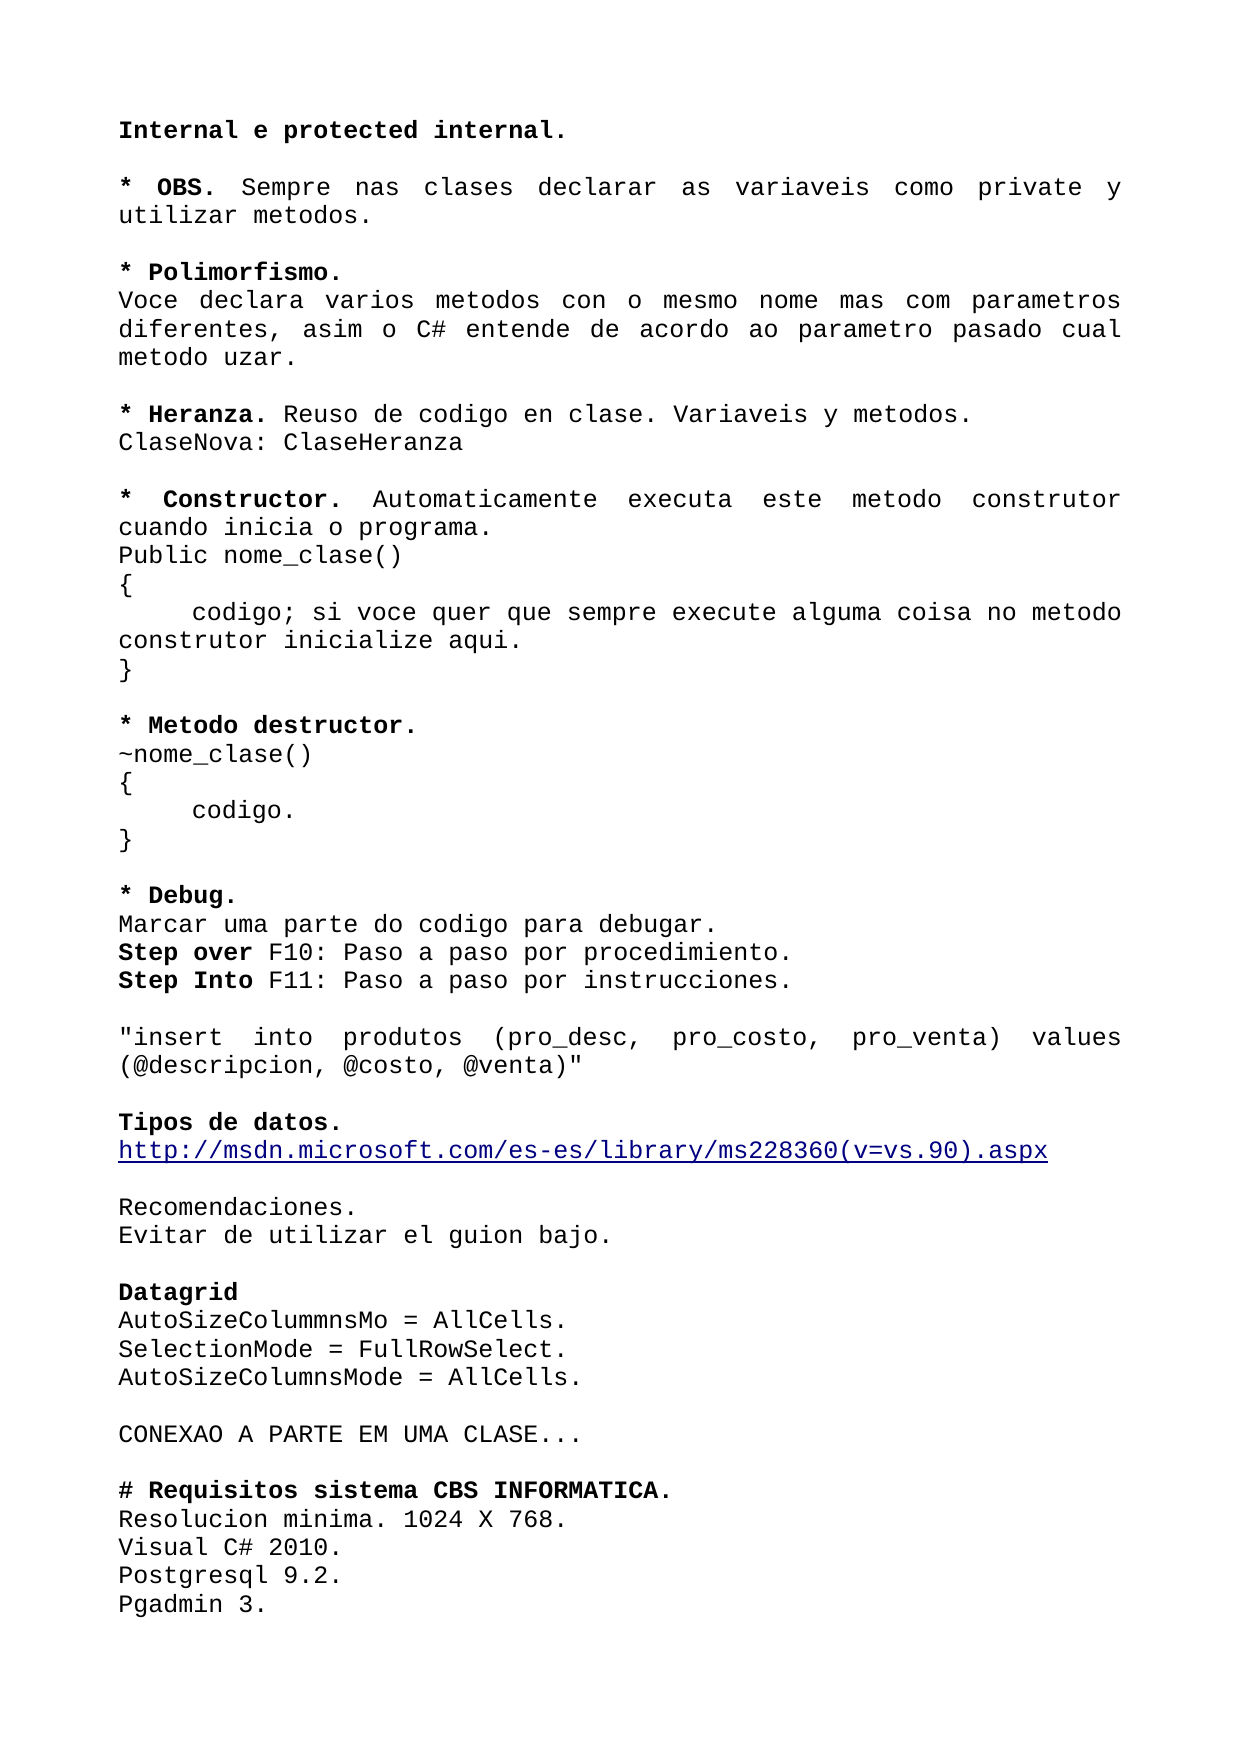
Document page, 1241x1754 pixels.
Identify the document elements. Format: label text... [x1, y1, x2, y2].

text Resolucion minima. 1024 X 768. [118, 1506, 1122, 1535]
text AutoSizeColumnsMode = AllCells. [118, 1365, 1122, 1393]
text * OBS. Sempre nas clases declarar as variaveis como private y utilizar metodos. [118, 175, 1122, 231]
text * Heranza. Reuso de codigo en clase. Variaveis y metodos. [118, 401, 1122, 430]
text Step Into F11: Paso a paso por instrucciones. [118, 968, 1122, 996]
text codigo. [118, 798, 1122, 826]
text { [118, 571, 1122, 600]
text } [118, 656, 1122, 685]
text Visual C# 2010. [118, 1535, 1122, 1563]
text Internal e protected internal. [118, 118, 1122, 146]
text Step over F10: Paso a paso por procedimiento. [118, 940, 1122, 968]
text # Requisitos sistema CBS INFORMATICA. [118, 1478, 1122, 1506]
text Voce declara varios metodos con o mesmo nome mas com parametros diferentes, asim o C# entende de acordo ao parametro pasado cual metodo uzar. [118, 288, 1122, 373]
text Tipos de datos. [118, 1110, 1122, 1138]
text CONEXAO A PARTE EM UMA CLASE... [118, 1421, 1122, 1450]
text SelectionMode = FullRowSelect. [118, 1336, 1122, 1365]
text "insert into produtos (pro_desc, pro_costo, pro_venta) values (@descripcion, @costo, @venta)" [118, 1025, 1122, 1081]
text * Polimorfismo. [118, 260, 1122, 288]
text http://msdn.microsoft.com/es-es/library/ms228360(v=vs.90).aspx [118, 1138, 1122, 1166]
text Evitar de utilizar el guion bajo. [118, 1223, 1122, 1251]
text * Debug. [118, 883, 1122, 911]
text Public nome_clase() [118, 543, 1122, 571]
text ClaseNova: ClaseHeranza [118, 430, 1122, 458]
text Marcar uma parte do codigo para debugar. [118, 911, 1122, 940]
text ~nome_clase() [118, 741, 1122, 770]
text Recomendaciones. [118, 1195, 1122, 1223]
text * Constructor. Automaticamente executa este metodo construtor cuando inicia o programa. [118, 486, 1122, 543]
text AutoSizeColummnsMo = AllCells. [118, 1308, 1122, 1336]
text Pgadmin 3. [118, 1591, 1122, 1620]
text codigo; si voce quer que sempre execute alguma coisa no metodo construtor inicialize aqui. [118, 600, 1122, 656]
text * Metodo destructor. [118, 713, 1122, 741]
text Postgresql 9.2. [118, 1563, 1122, 1591]
text { [118, 770, 1122, 798]
text Datagrid [118, 1280, 1122, 1308]
text } [118, 826, 1122, 855]
